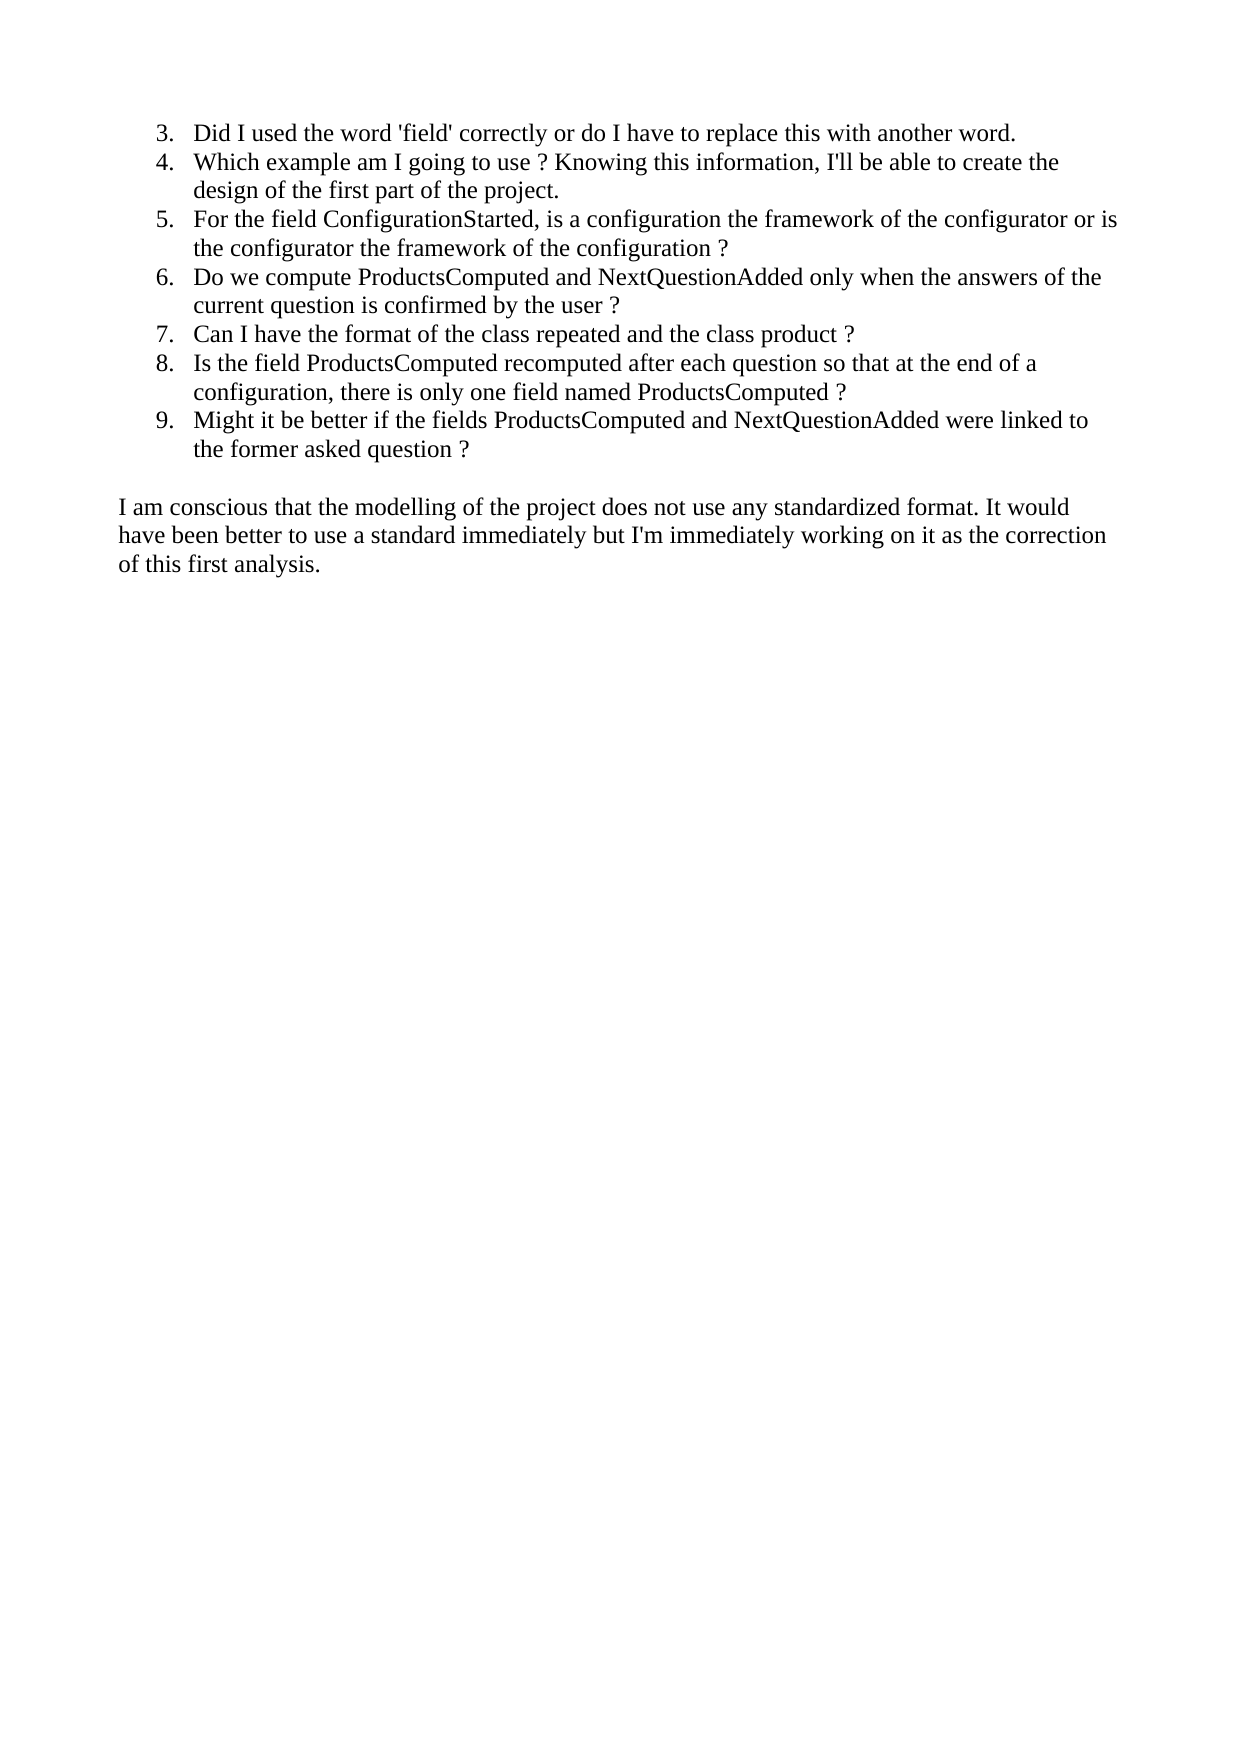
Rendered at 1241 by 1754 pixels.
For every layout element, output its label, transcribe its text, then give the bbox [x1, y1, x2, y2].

list For the field ConfigurationStarted, is a configuration the framework of the configurator or is the configurator the framework of the configuration ? [156, 204, 1122, 262]
list Do we compute ProductsComputed and NextQuestionAdded only when the answers of the current question is confirmed by the user ? [156, 262, 1122, 319]
list Is the field ProductsComputed recomputed after each question so that at the end of a configuration, there is only one field named ProductsComputed ? [156, 348, 1122, 406]
list Did I used the word 'field' correctly or do I have to replace this with another word. [156, 118, 1122, 147]
list Can I have the format of the class repeated and the class product ? [156, 319, 1122, 348]
list Which example am I going to use ? Knowing this information, I'll be able to create the design of the first part of the project. [156, 147, 1122, 204]
list Might it be better if the fields ProductsComputed and NextQuestionAdded were linked to the former asked question ? [156, 406, 1122, 463]
text I am conscious that the modelling of the project does not use any standardized format. It would have been better to use a standard immediately but I'm immediately working on it as the correction of this first analysis. [118, 492, 1122, 578]
